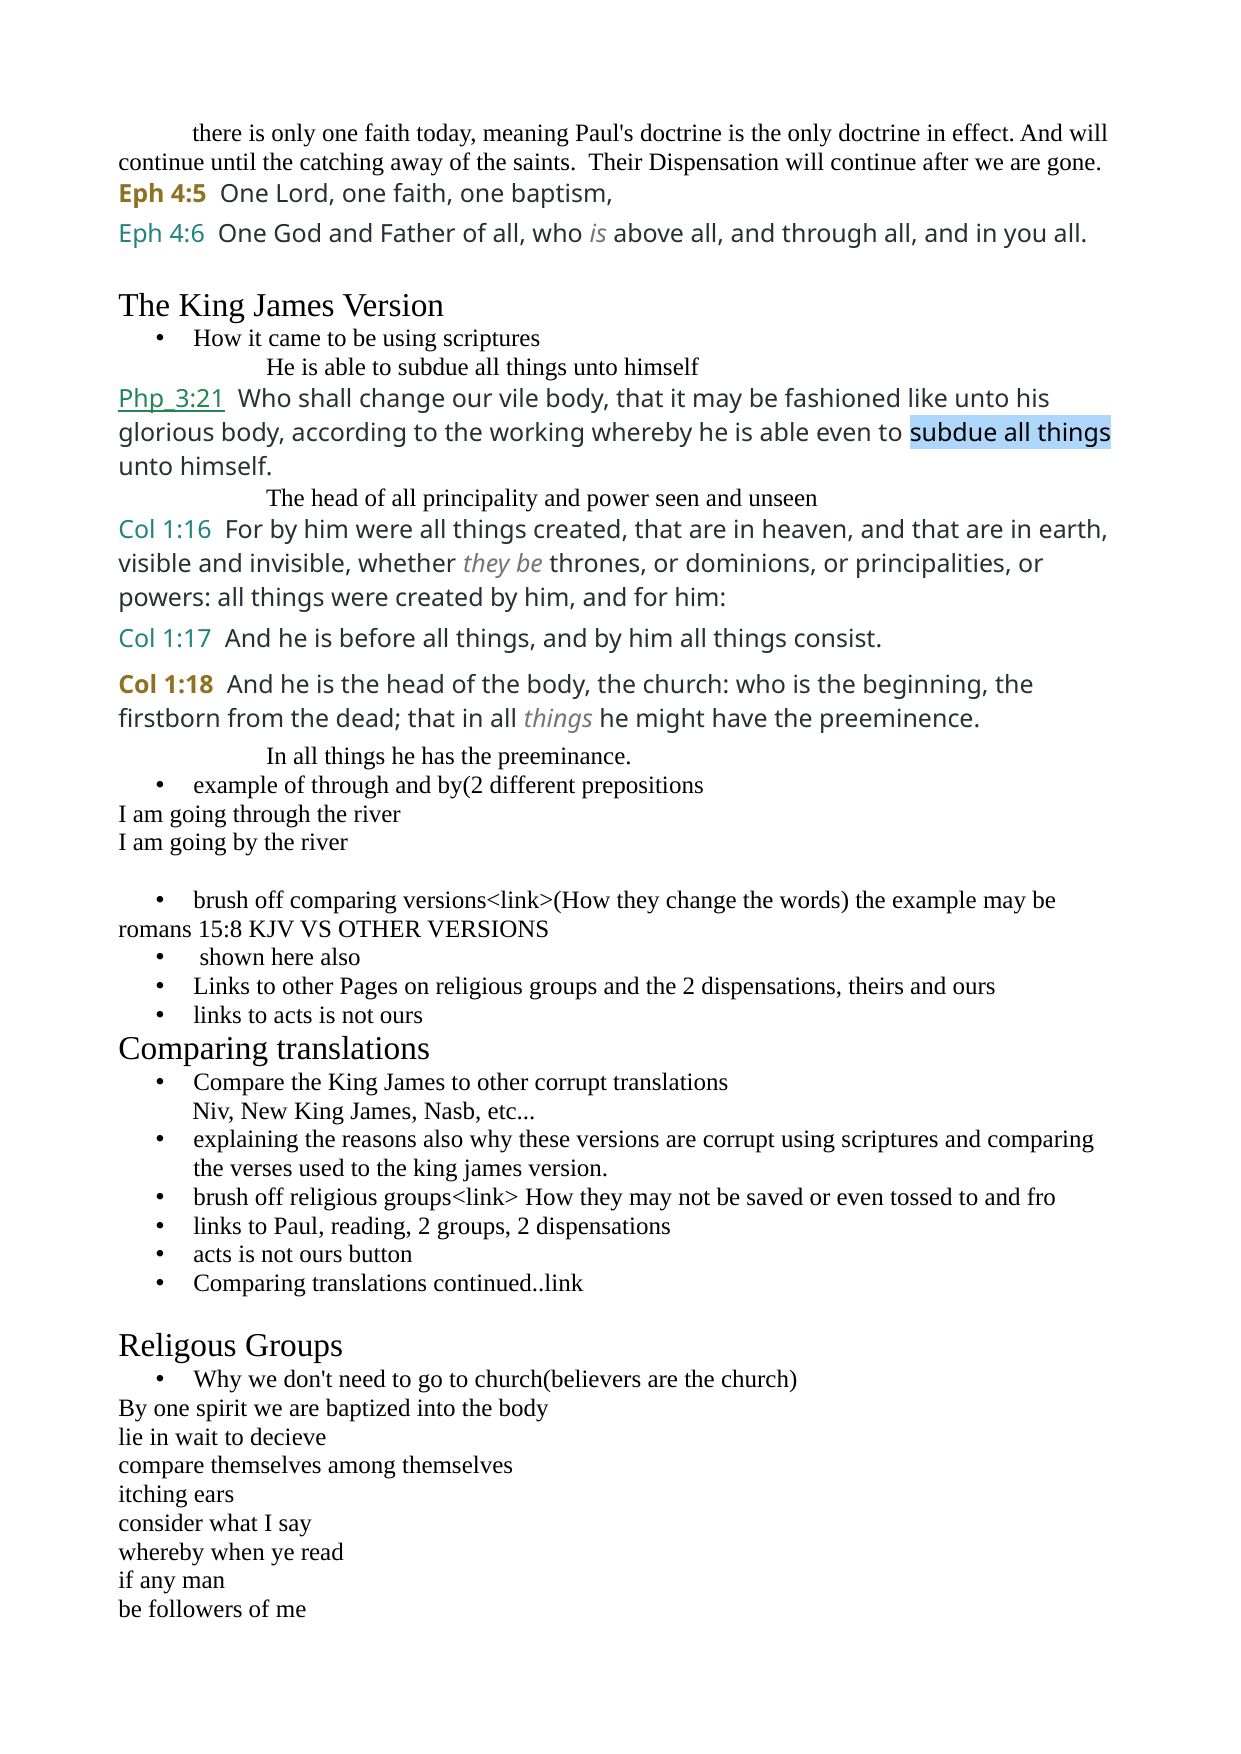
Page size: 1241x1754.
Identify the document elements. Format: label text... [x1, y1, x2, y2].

text Eph 4:5 One Lord, one faith, one baptism, [118, 176, 1122, 210]
list Links to other Pages on religious groups and the 2 dispensations, theirs and ours [156, 971, 1122, 1000]
list example of through and by(2 different prepositions [156, 770, 1122, 799]
list brush off comparing versions<link>(How they change the words) the example may be [156, 885, 1122, 914]
list Why we don't need to go to church(believers are the church) [156, 1364, 1122, 1393]
list links to acts is not ours [156, 1000, 1122, 1029]
text Niv, New King James, Nasb, etc... [118, 1096, 1122, 1124]
text consider what I say [118, 1508, 1122, 1537]
text Col 1:18 And he is the head of the body, the church: who is the beginning, the firstborn from the dead; that in all things he might have the preeminence. [118, 667, 1122, 735]
text He is able to subdue all things unto himself [118, 352, 1122, 381]
list brush off religious groups<link> How they may not be saved or even tossed to and fro [156, 1182, 1122, 1211]
text The head of all principality and power seen and unseen [118, 483, 1122, 512]
list acts is not ours button [156, 1239, 1122, 1268]
text In all things he has the preeminance. [118, 741, 1122, 770]
text Col 1:17 And he is before all things, and by him all things consist. [118, 620, 1122, 654]
text if any man [118, 1565, 1122, 1594]
text I am going by the river [118, 827, 1122, 856]
text The King James Version [118, 285, 1122, 323]
text compare themselves among themselves [118, 1450, 1122, 1479]
text itching ears [118, 1479, 1122, 1508]
text I am going through the river [118, 799, 1122, 827]
list explaining the reasons also why these versions are corrupt using scriptures and comparing the verses used to the king james version. [156, 1124, 1122, 1182]
list How it came to be using scriptures [156, 323, 1122, 352]
text Eph 4:6 One God and Father of all, who is above all, and through all, and in you all. [118, 216, 1122, 250]
text Religous Groups [118, 1326, 1122, 1364]
text By one spirit we are baptized into the body [118, 1393, 1122, 1422]
list links to Paul, reading, 2 groups, 2 dispensations [156, 1211, 1122, 1239]
text be followers of me [118, 1594, 1122, 1623]
list Compare the King James to other corrupt translations [156, 1067, 1122, 1096]
text there is only one faith today, meaning Paul's doctrine is the only doctrine in effect. And will continue until the catching away of the saints. Their Dispensation will continue after we are gone. [118, 118, 1122, 176]
text Col 1:16 For by him were all things created, that are in heaven, and that are in earth, visible and invisible, whether they be thrones, or dominions, or principalities, or powers: all things were created by him, and for him: [118, 512, 1122, 614]
text Comparing translations [118, 1029, 1122, 1067]
list shown here also [156, 942, 1122, 971]
text whereby when ye read [118, 1537, 1122, 1565]
list Comparing translations continued..link [156, 1268, 1122, 1297]
text lie in wait to decieve [118, 1422, 1122, 1450]
text romans 15:8 KJV VS OTHER VERSIONS [118, 914, 1122, 942]
text Php_3:21 Who shall change our vile body, that it may be fashioned like unto his glorious body, according to the working whereby he is able even to subdue all things unto himself. [118, 381, 1122, 483]
